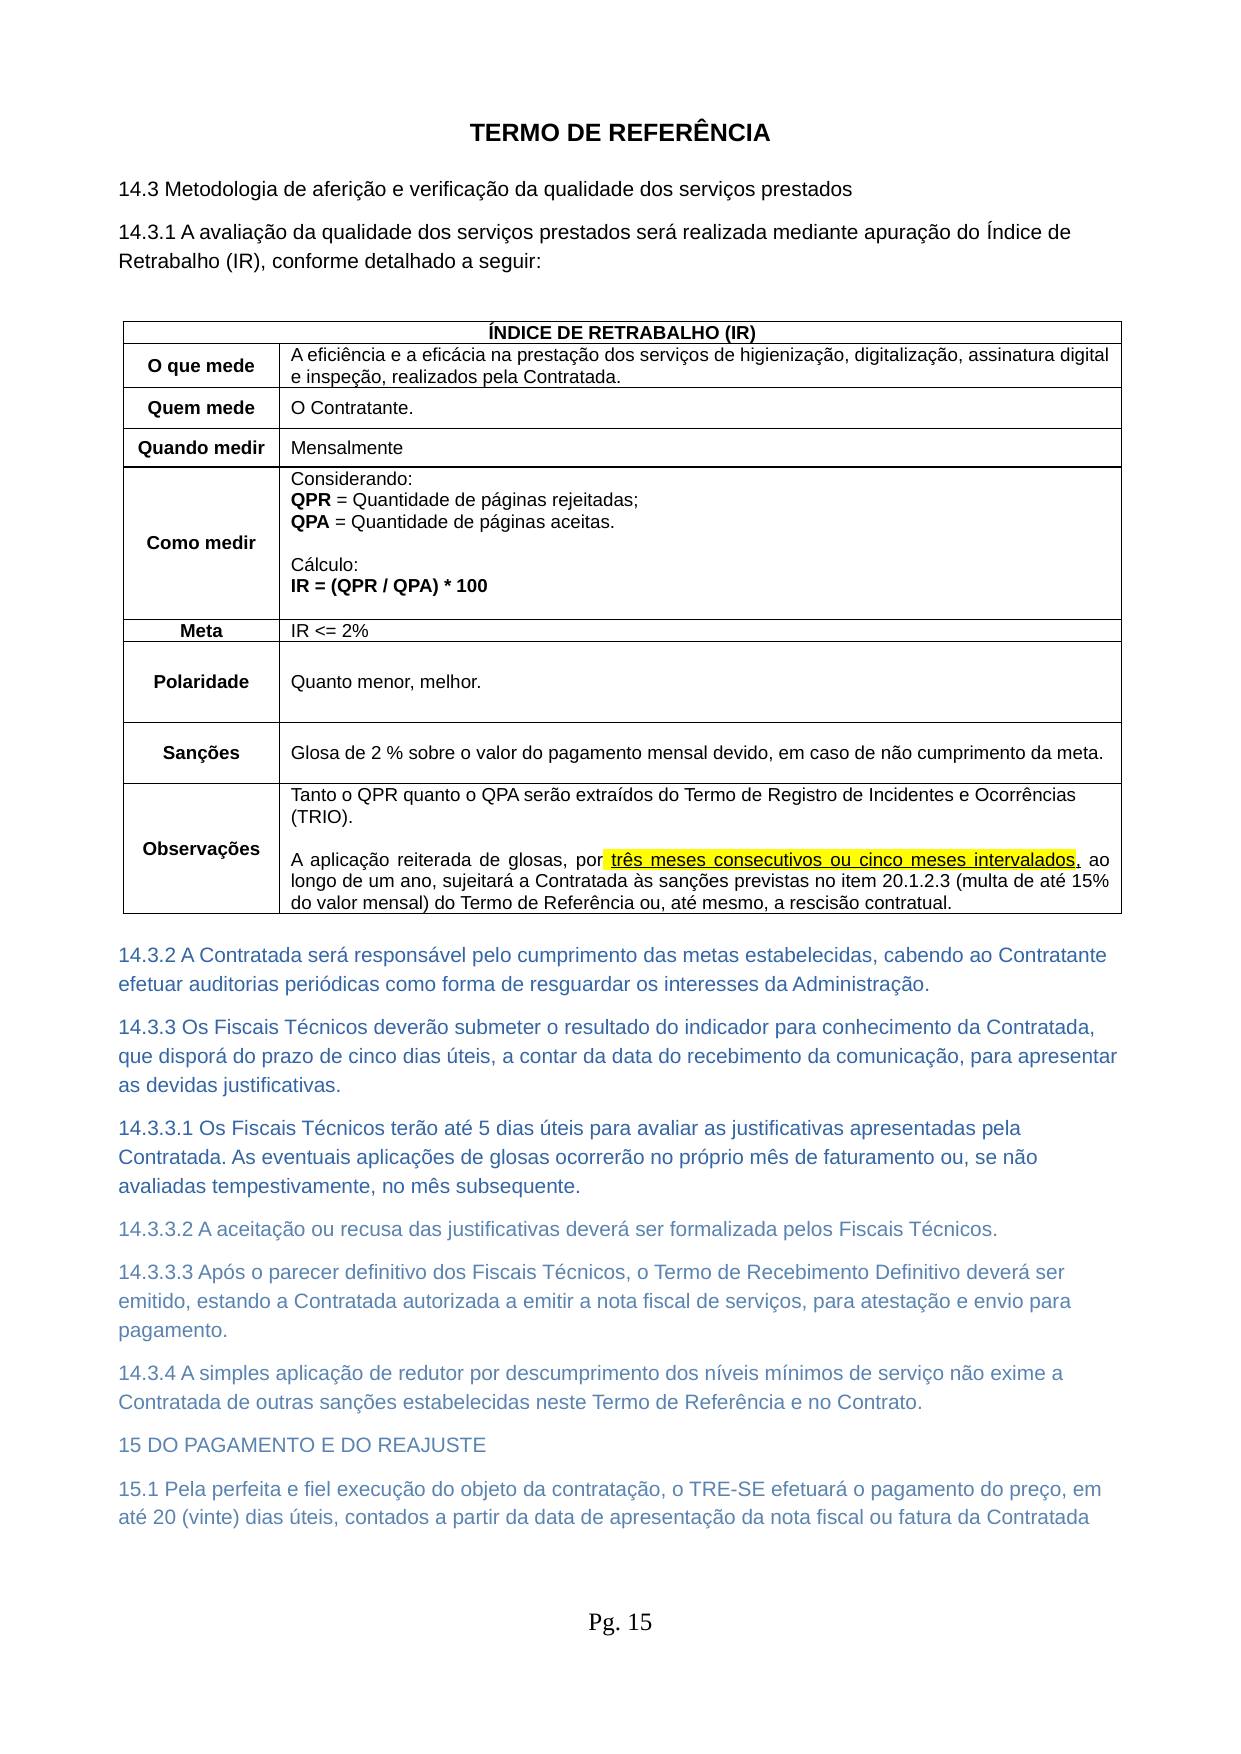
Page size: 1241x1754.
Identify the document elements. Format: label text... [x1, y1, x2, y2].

table_cell Tanto o QPR quanto o QPA serão extraídos do Termo de Registro de Incidentes e Ocorrências (TRIO). A aplicação reiterada de glosas, por três meses consecutivos ou cinco meses intervalados, ao longo de um ano, sujeitará a Contratada às sanções previstas no item 20.1.2.3 (multa de até 15% do valor mensal) do Termo de Referência ou, até mesmo, a rescisão contratual. [280, 784, 1121, 913]
table_cell Quanto menor, melhor. [280, 642, 1121, 722]
text 14.3.2 A Contratada será responsável pelo cumprimento das metas estabelecidas, cabendo ao Contratante efetuar auditorias periódicas como forma de resguardar os interesses da Administração. [118, 943, 1122, 996]
table_cell O que mede [124, 344, 279, 387]
table_cell IR <= 2% [280, 620, 1121, 641]
table_cell Quem mede [124, 388, 279, 428]
table_cell Quando medir [124, 429, 279, 466]
text 14.3.1 A avaliação da qualidade dos serviços prestados será realizada mediante apuração do Índice de Retrabalho (IR), conforme detalhado a seguir: [118, 220, 1122, 272]
table_header ÍNDICE DE RETRABALHO (IR) [124, 322, 1121, 343]
table_cell Glosa de 2 % sobre o valor do pagamento mensal devido, em caso de não cumprimento da meta. [280, 723, 1121, 783]
table_cell Mensalmente [280, 429, 1121, 466]
text 14.3.3.1 Os Fiscais Técnicos terão até 5 dias úteis para avaliar as justificativas apresentadas pela Contratada. As eventuais aplicações de glosas ocorrerão no próprio mês de faturamento ou, se não avaliadas tempestivamente, no mês subsequente. [118, 1116, 1122, 1197]
text 14.3.3.3 Após o parecer definitivo dos Fiscais Técnicos, o Termo de Recebimento Definitivo deverá ser emitido, estando a Contratada autorizada a emitir a nota fiscal de serviços, para atestação e envio para pagamento. [118, 1260, 1122, 1342]
table_cell Sanções [124, 723, 279, 783]
text 15.1 Pela perfeita e fiel execução do objeto da contratação, o TRE-SE efetuará o pagamento do preço, em até 20 (vinte) dias úteis, contados a partir da data de apresentação da nota fiscal ou fatura da Contratada [118, 1476, 1122, 1529]
text 14.3.3 Os Fiscais Técnicos deverão submeter o resultado do indicador para conhecimento da Contratada, que disporá do prazo de cinco dias úteis, a contar da data do recebimento da comunicação, para apresentar as devidas justificativas. [118, 1015, 1122, 1097]
text 14.3.4 A simples aplicação de redutor por descumprimento dos níveis mínimos de serviço não exime a Contratada de outras sanções estabelecidas neste Termo de Referência e no Contrato. [118, 1361, 1122, 1414]
text 15 DO PAGAMENTO E DO REAJUSTE [118, 1433, 1122, 1457]
table_cell Como medir [124, 468, 279, 618]
table_cell Polaridade [124, 642, 279, 722]
table_cell Considerando: QPR = Quantidade de páginas rejeitadas; QPA = Quantidade de páginas aceitas. Cálculo: IR = (QPR / QPA) * 100 [280, 468, 1121, 618]
table_cell O Contratante. [280, 388, 1121, 428]
table_cell Observações [124, 784, 279, 913]
text 14.3.3.2 A aceitação ou recusa das justificativas deverá ser formalizada pelos Fiscais Técnicos. [118, 1217, 1122, 1241]
table_cell A eficiência e a eficácia na prestação dos serviços de higienização, digitalização, assinatura digital e inspeção, realizados pela Contratada. [280, 344, 1121, 387]
table_cell Meta [124, 620, 279, 641]
text 14.3 Metodologia de aferição e verificação da qualidade dos serviços prestados [118, 176, 1122, 200]
